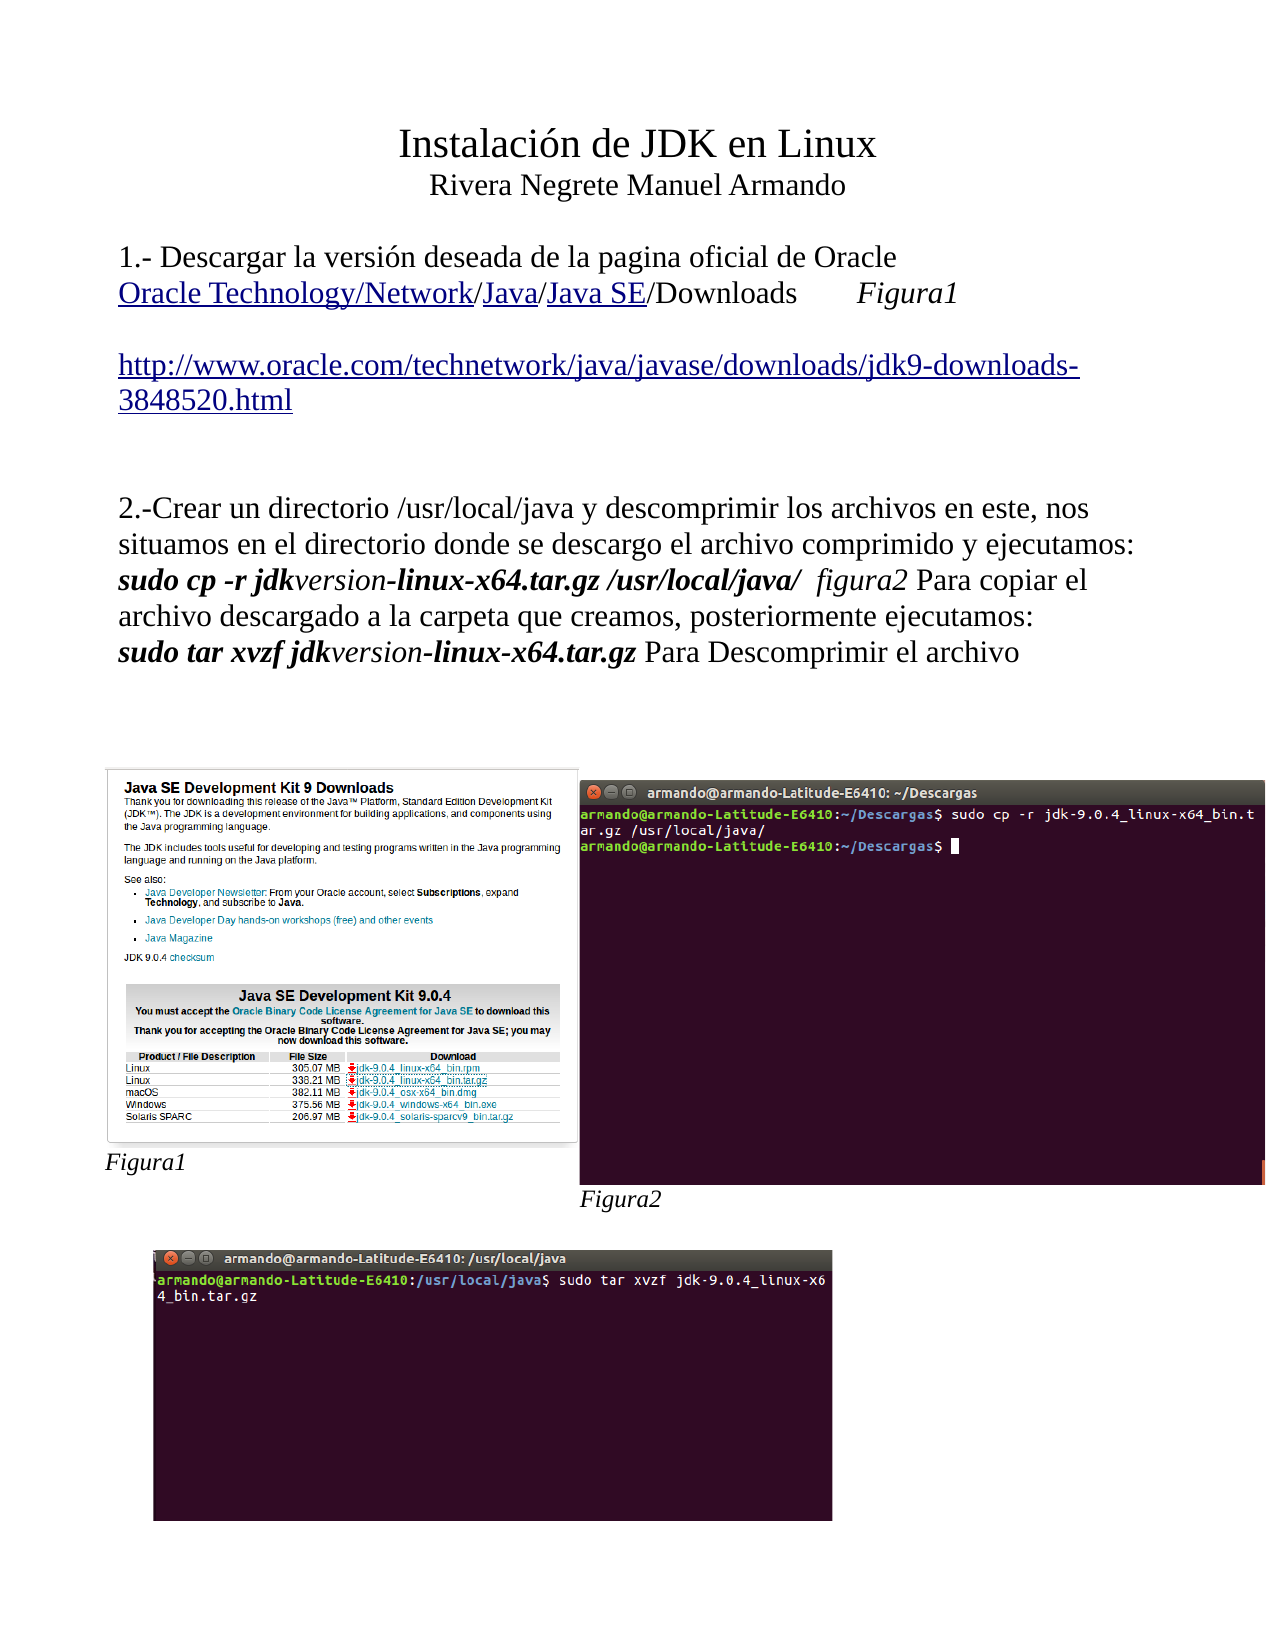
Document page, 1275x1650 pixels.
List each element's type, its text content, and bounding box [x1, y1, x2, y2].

text Figura1 [105, 1148, 579, 1176]
text Figura2 [579, 1185, 1265, 1213]
text 1.- Descargar la versión deseada de la pagina oficial de Oracle [118, 238, 1157, 274]
text Rivera Negrete Manuel Armando [118, 166, 1157, 202]
text Instalación de JDK en Linux [118, 118, 1157, 166]
picture [104, 767, 1266, 1185]
text http://www.oracle.com/technetwork/java/javase/downloads/jdk9-downloads-3848520.html [118, 346, 1157, 418]
text sudo cp -r jdkversion-linux-x64.tar.gz /usr/local/java/ figura2 Para copiar el archivo descargado a la carpeta que creamos, posteriormente ejecutamos: [118, 561, 1157, 633]
text sudo tar xvzf jdkversion-linux-x64.tar.gz Para Descomprimir el archivo [118, 633, 1157, 669]
picture [153, 1250, 833, 1521]
text Oracle Technology/Network/Java/Java SE/Downloads Figura1 [118, 274, 1157, 310]
text 2.-Crear un directorio /usr/local/java y descomprimir los archivos en este, nos situamos en el directorio donde se descargo el archivo comprimido y ejecutamos: [118, 489, 1157, 561]
